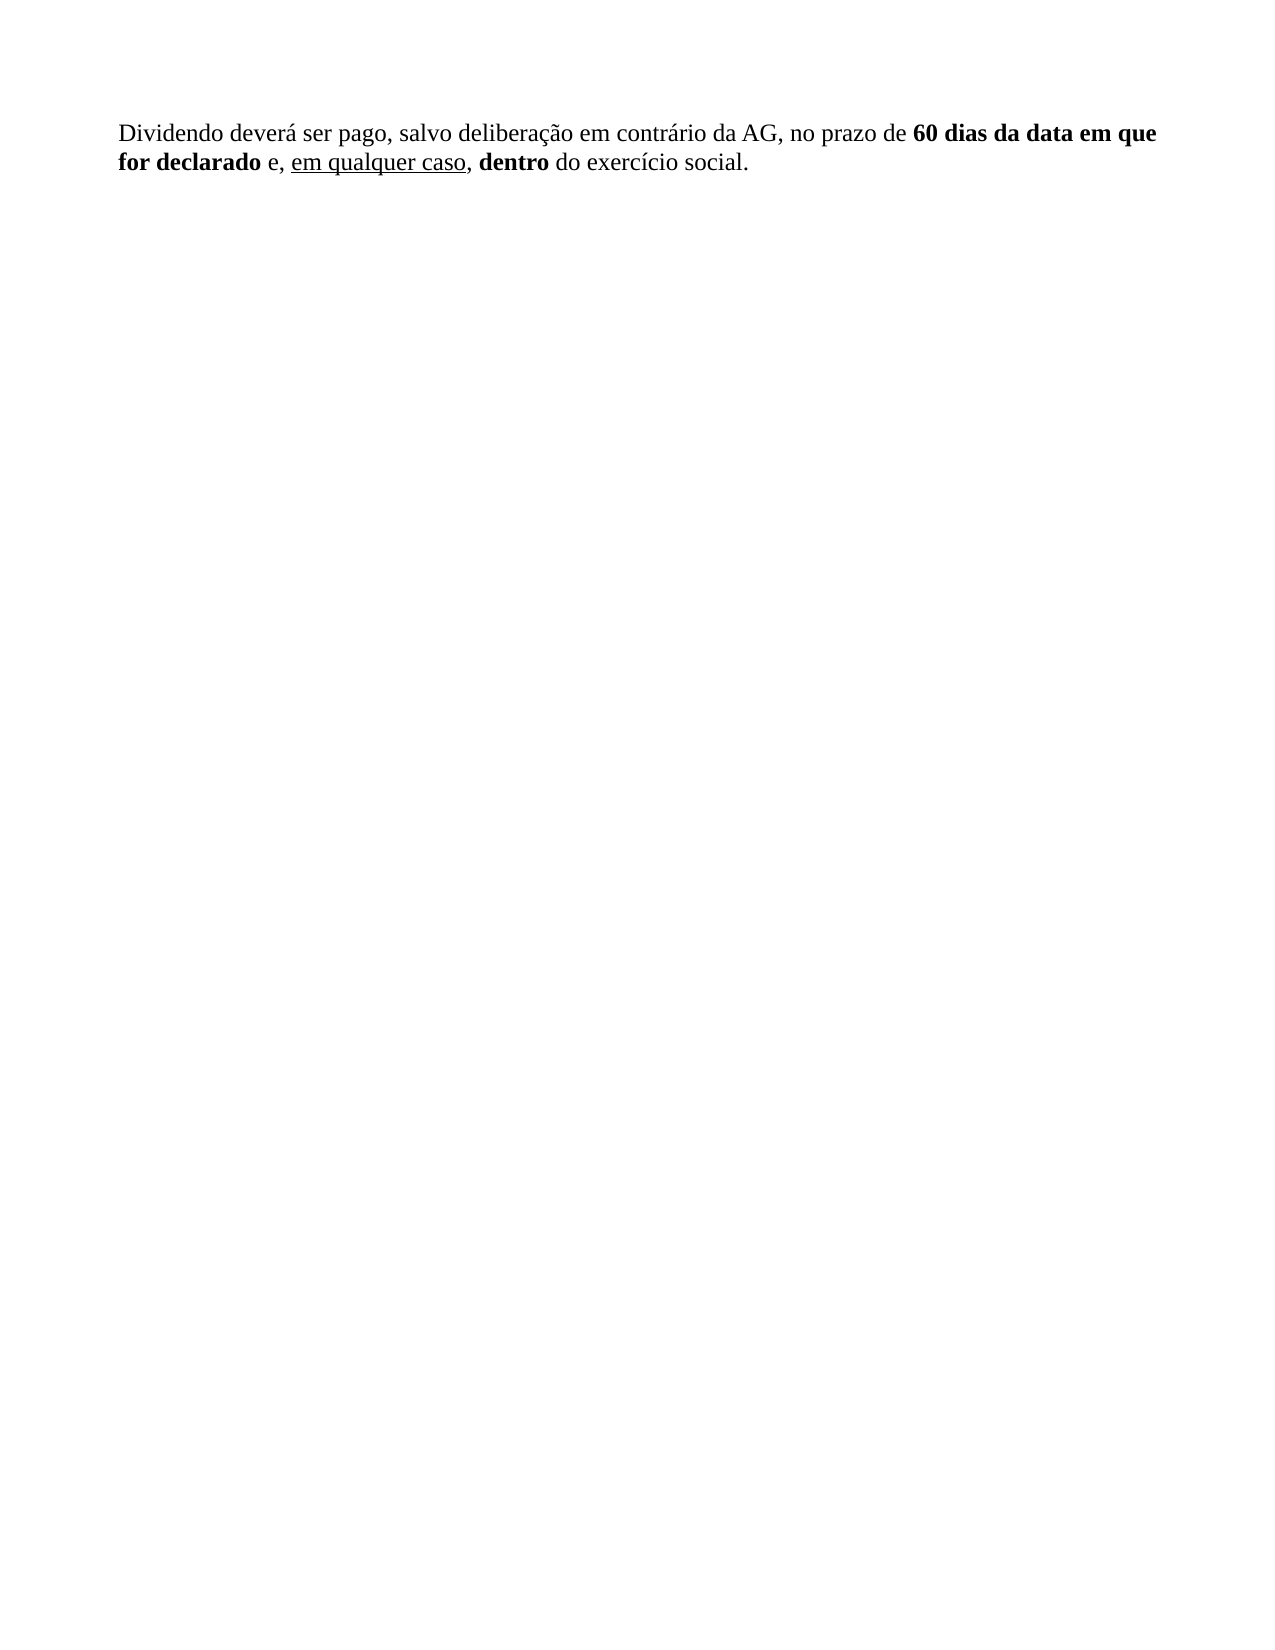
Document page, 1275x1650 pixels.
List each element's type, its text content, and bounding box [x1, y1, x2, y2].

text Dividendo deverá ser pago, salvo deliberação em contrário da AG, no prazo de 60 dias da data em que for declarado e, em qualquer caso, dentro do exercício social. [118, 118, 1157, 176]
